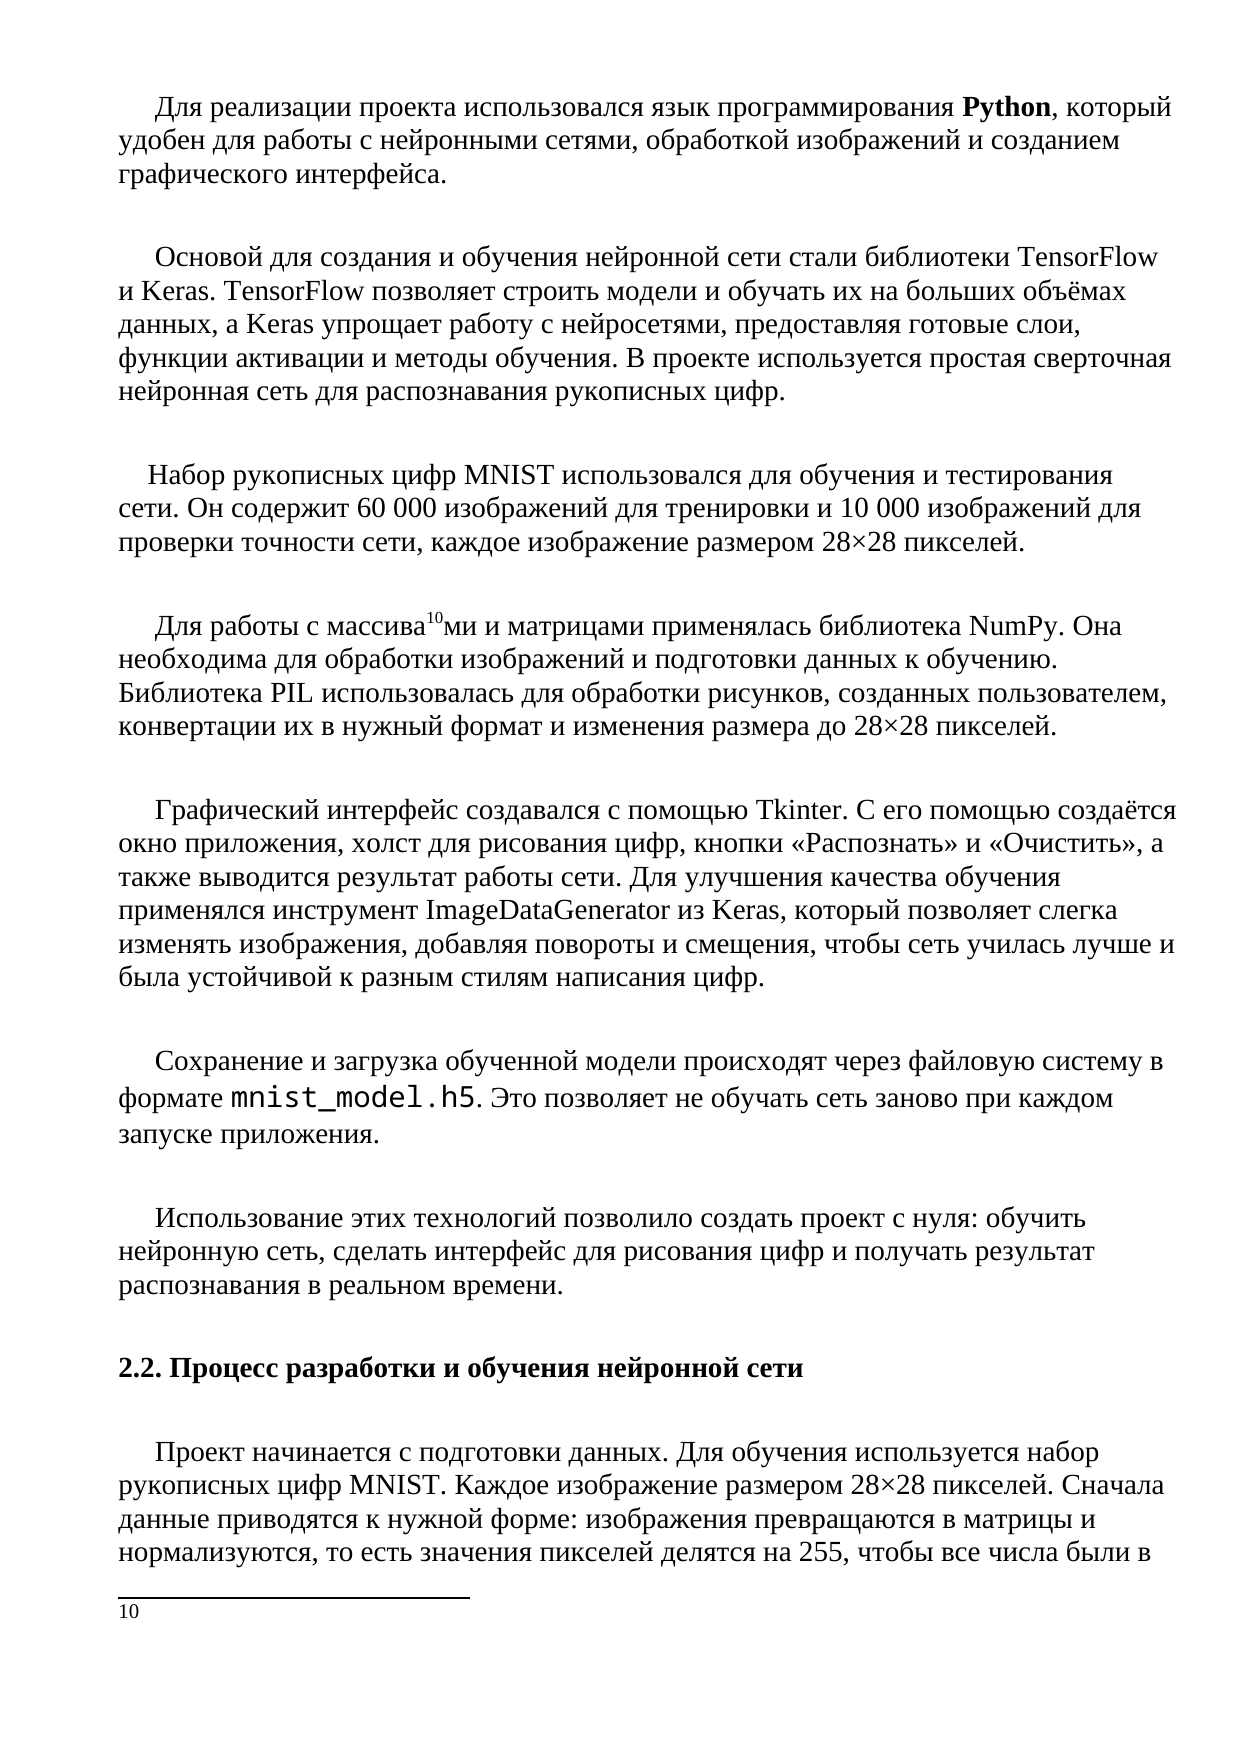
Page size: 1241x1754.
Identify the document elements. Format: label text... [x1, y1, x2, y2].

text Проект начинается с подготовки данных. Для обучения используется набор рукописных цифр MNIST. Каждое изображение размером 28×28 пикселей. Сначала данные приводятся к нужной форме: изображения превращаются в матрицы и нормализуются, то есть значения пикселей делятся на 255, чтобы все числа были в [118, 1434, 1181, 1568]
text Основой для создания и обучения нейронной сети стали библиотеки TensorFlow и Keras. TensorFlow позволяет строить модели и обучать их на больших объёмах данных, а Keras упрощает работу с нейросетями, предоставляя готовые слои, функции активации и методы обучения. В проекте используется простая сверточная нейронная сеть для распознавания рукописных цифр. [118, 239, 1181, 407]
text Для работы с массивами и матрицами применялась библиотека NumPy. Она необходима для обработки изображений и подготовки данных к обучению. Библиотека PIL использовалась для обработки рисунков, созданных пользователем, конвертации их в нужный формат и изменения размера до 28×28 пикселей. [118, 608, 1181, 742]
text Графический интерфейс создавался с помощью Tkinter. С его помощью создаётся окно приложения, холст для рисования цифр, кнопки «Распознать» и «Очистить», а также выводится результат работы сети. Для улучшения качества обучения применялся инструмент ImageDataGenerator из Keras, который позволяет слегка изменять изображения, добавляя повороты и смещения, чтобы сеть училась лучше и была устойчивой к разным стилям написания цифр. [118, 792, 1181, 993]
text Набор рукописных цифр MNIST использовался для обучения и тестирования сети. Он содержит 60 000 изображений для тренировки и 10 000 изображений для проверки точности сети, каждое изображение размером 28×28 пикселей. [118, 457, 1181, 558]
text Сохранение и загрузка обученной модели происходят через файловую систему в формате mnist_model.h5. Это позволяет не обучать сеть заново при каждом запуске приложения. [118, 1043, 1181, 1150]
text Использование этих технологий позволило создать проект с нуля: обучить нейронную сеть, сделать интерфейс для рисования цифр и получать результат распознавания в реальном времени. [118, 1200, 1181, 1300]
text 2.2. Процесс разработки и обучения нейронной сети [118, 1350, 1181, 1384]
text Для реализации проекта использовался язык программирования Python, который удобен для работы с нейронными сетями, обработкой изображений и созданием графического интерфейса. [118, 89, 1181, 189]
